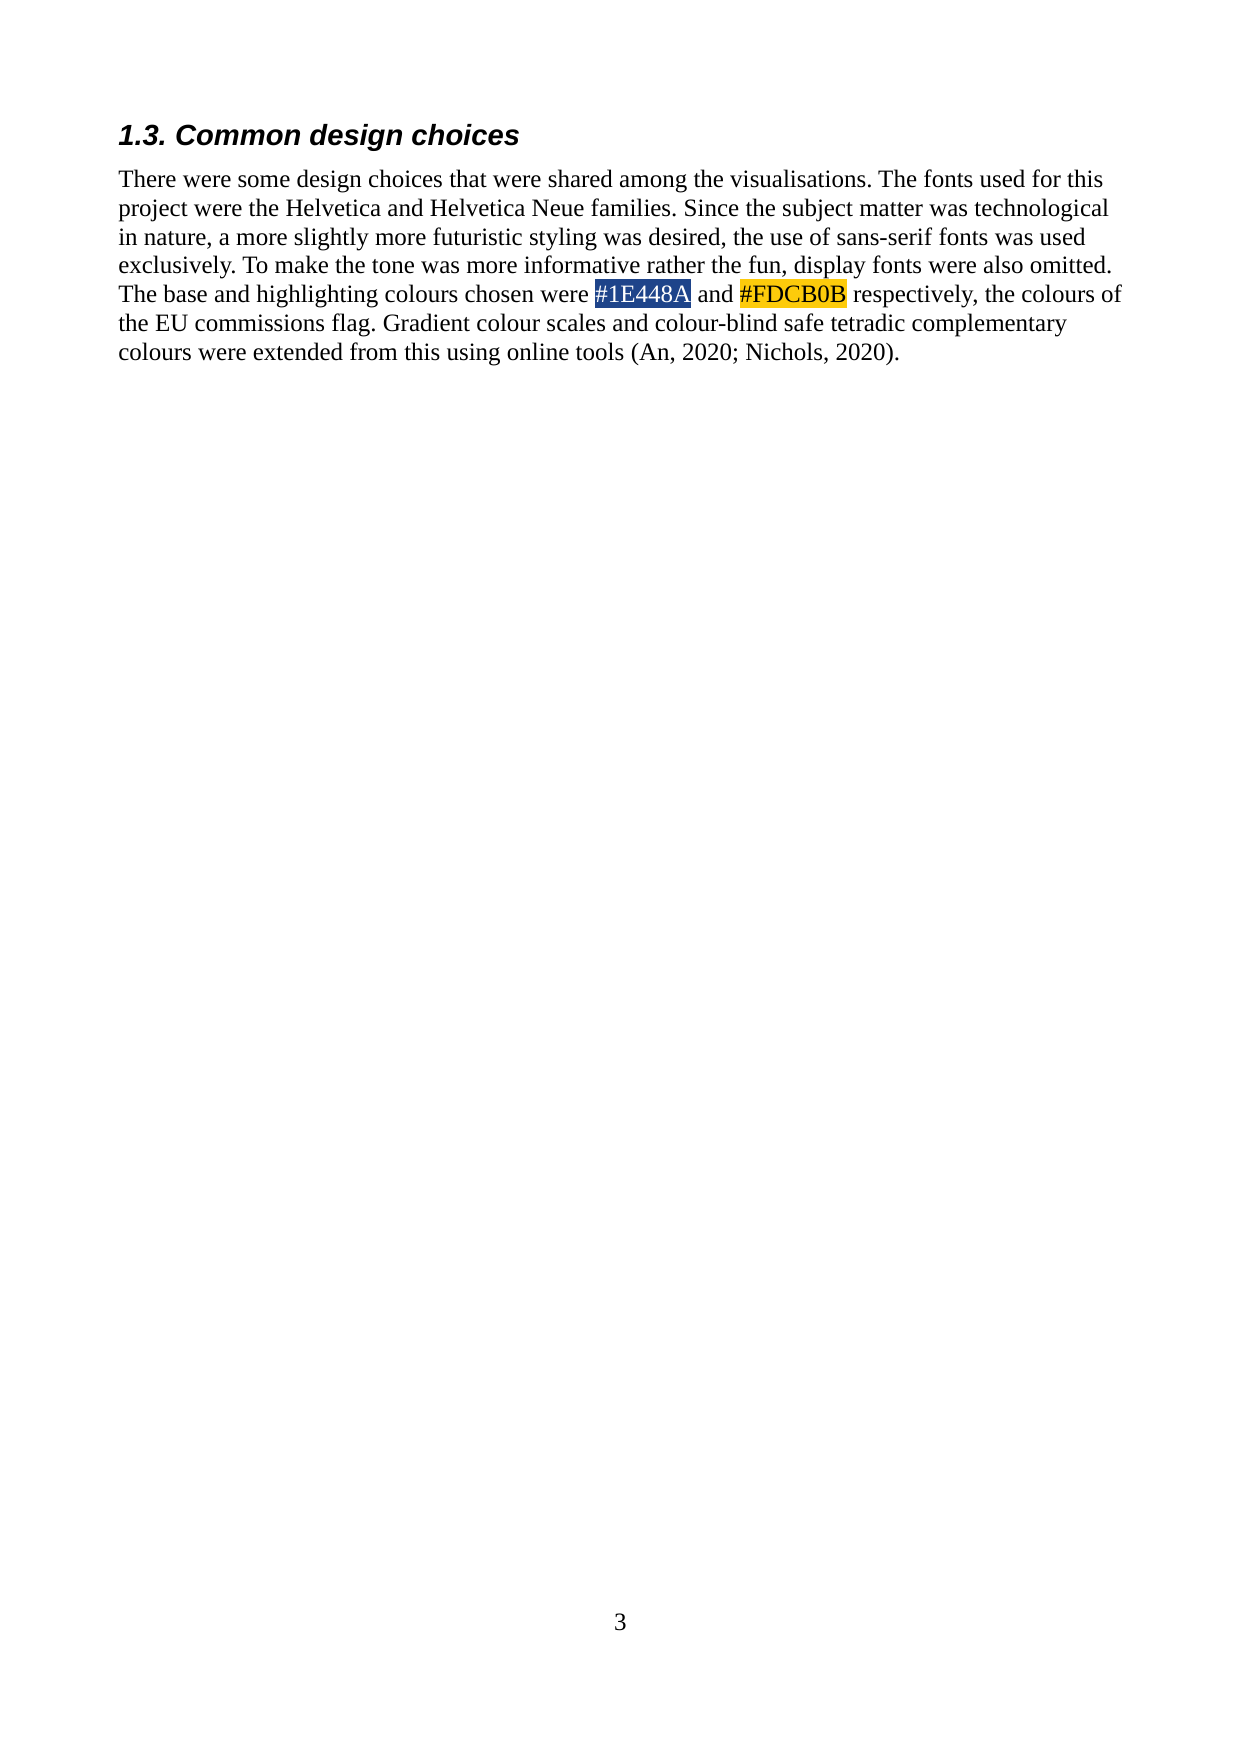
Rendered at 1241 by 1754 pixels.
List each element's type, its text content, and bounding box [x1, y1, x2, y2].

text There were some design choices that were shared among the visualisations. The fonts used for this project were the Helvetica and Helvetica Neue families. Since the subject matter was technological in nature, a more slightly more futuristic styling was desired, the use of sans-serif fonts was used exclusively. To make the tone was more informative rather the fun, display fonts were also omitted. The base and highlighting colours chosen were #1E448A and #FDCB0B respectively, the colours of the EU commissions flag. Gradient colour scales and colour-blind safe tetradic complementary colours were extended from this using online tools (An, 2020; Nichols, 2020). [118, 164, 1122, 365]
subtitle Common design choices [118, 118, 1122, 152]
